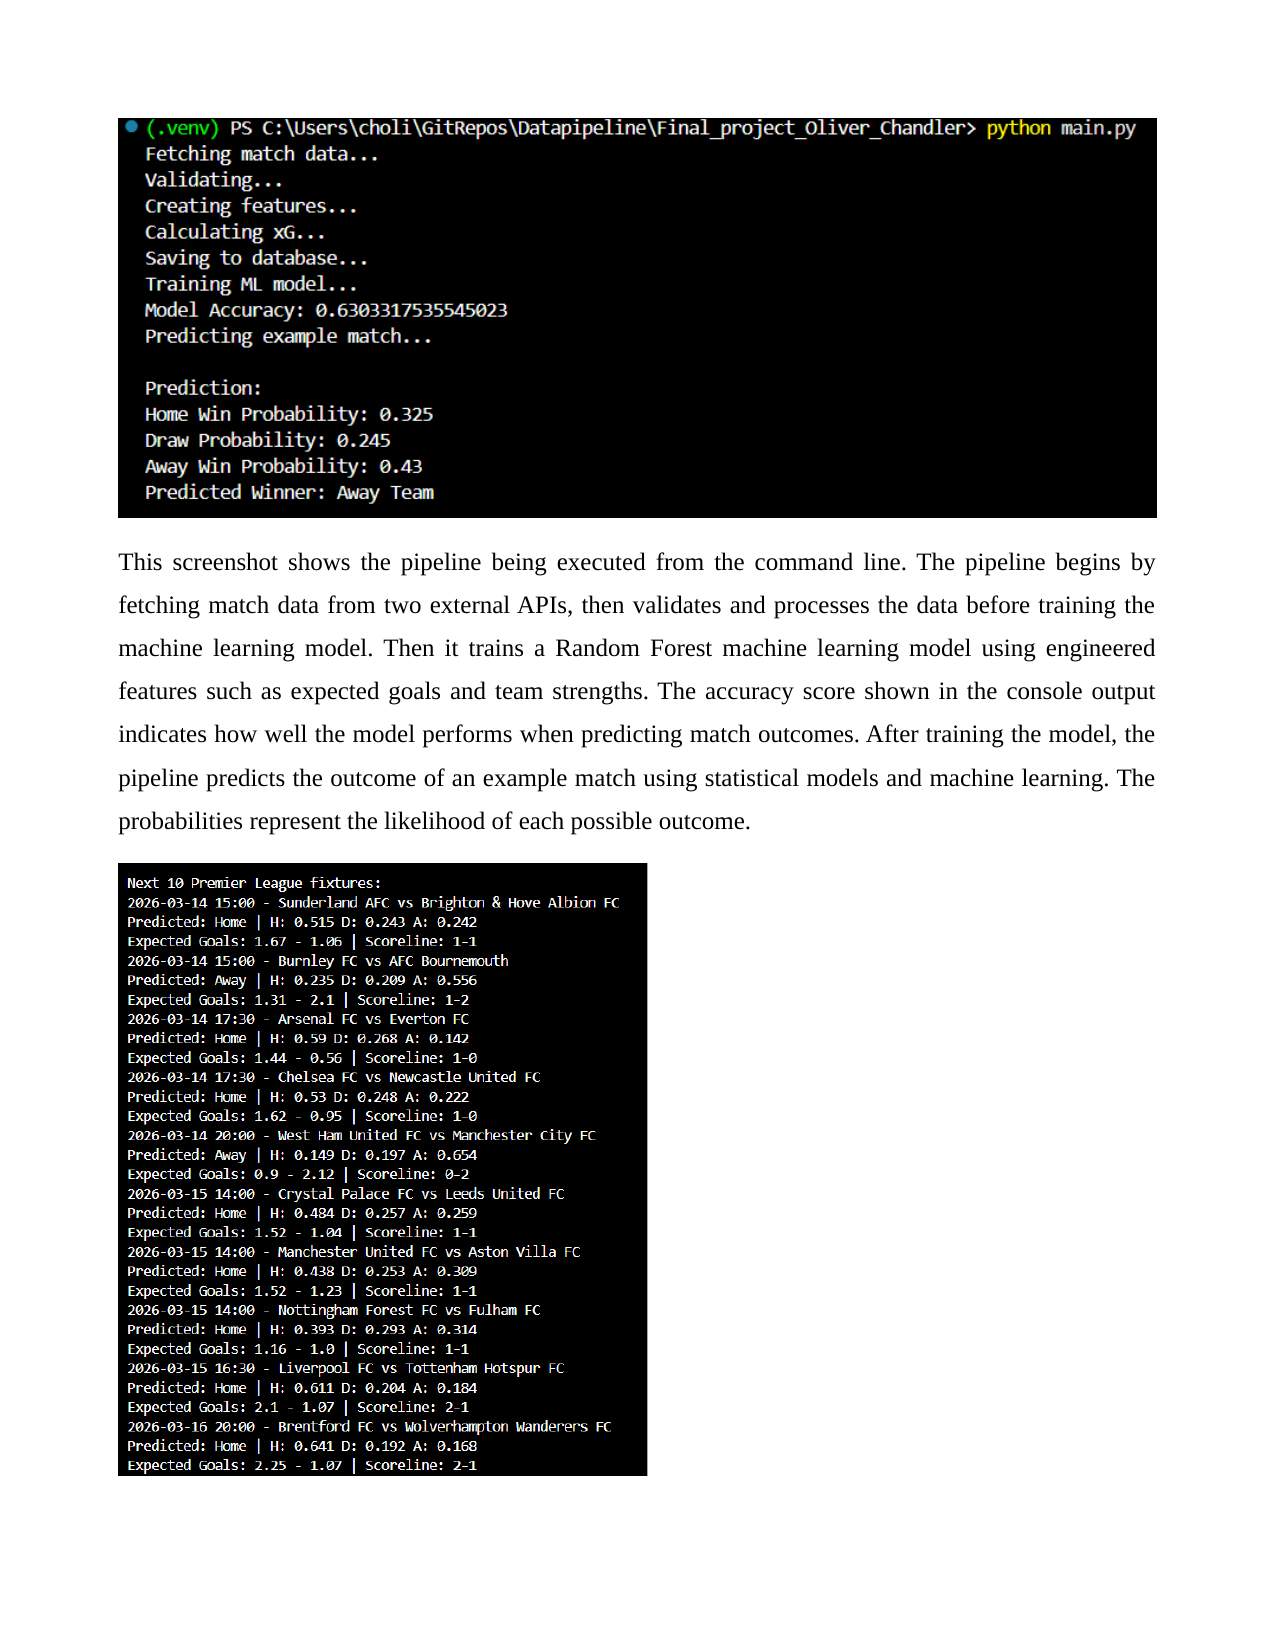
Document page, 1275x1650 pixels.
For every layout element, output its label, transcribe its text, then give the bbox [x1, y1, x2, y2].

text This screenshot shows the pipeline being executed from the command line. The pipeline begins by fetching match data from two external APIs, then validates and processes the data before training the machine learning model. Then it trains a Random Forest machine learning model using engineered features such as expected goals and team strengths. The accuracy score shown in the console output indicates how well the model performs when predicting match outcomes. After training the model, the pipeline predicts the outcome of an example match using statistical models and machine learning. The probabilities represent the likelihood of each possible outcome. [118, 547, 1157, 834]
